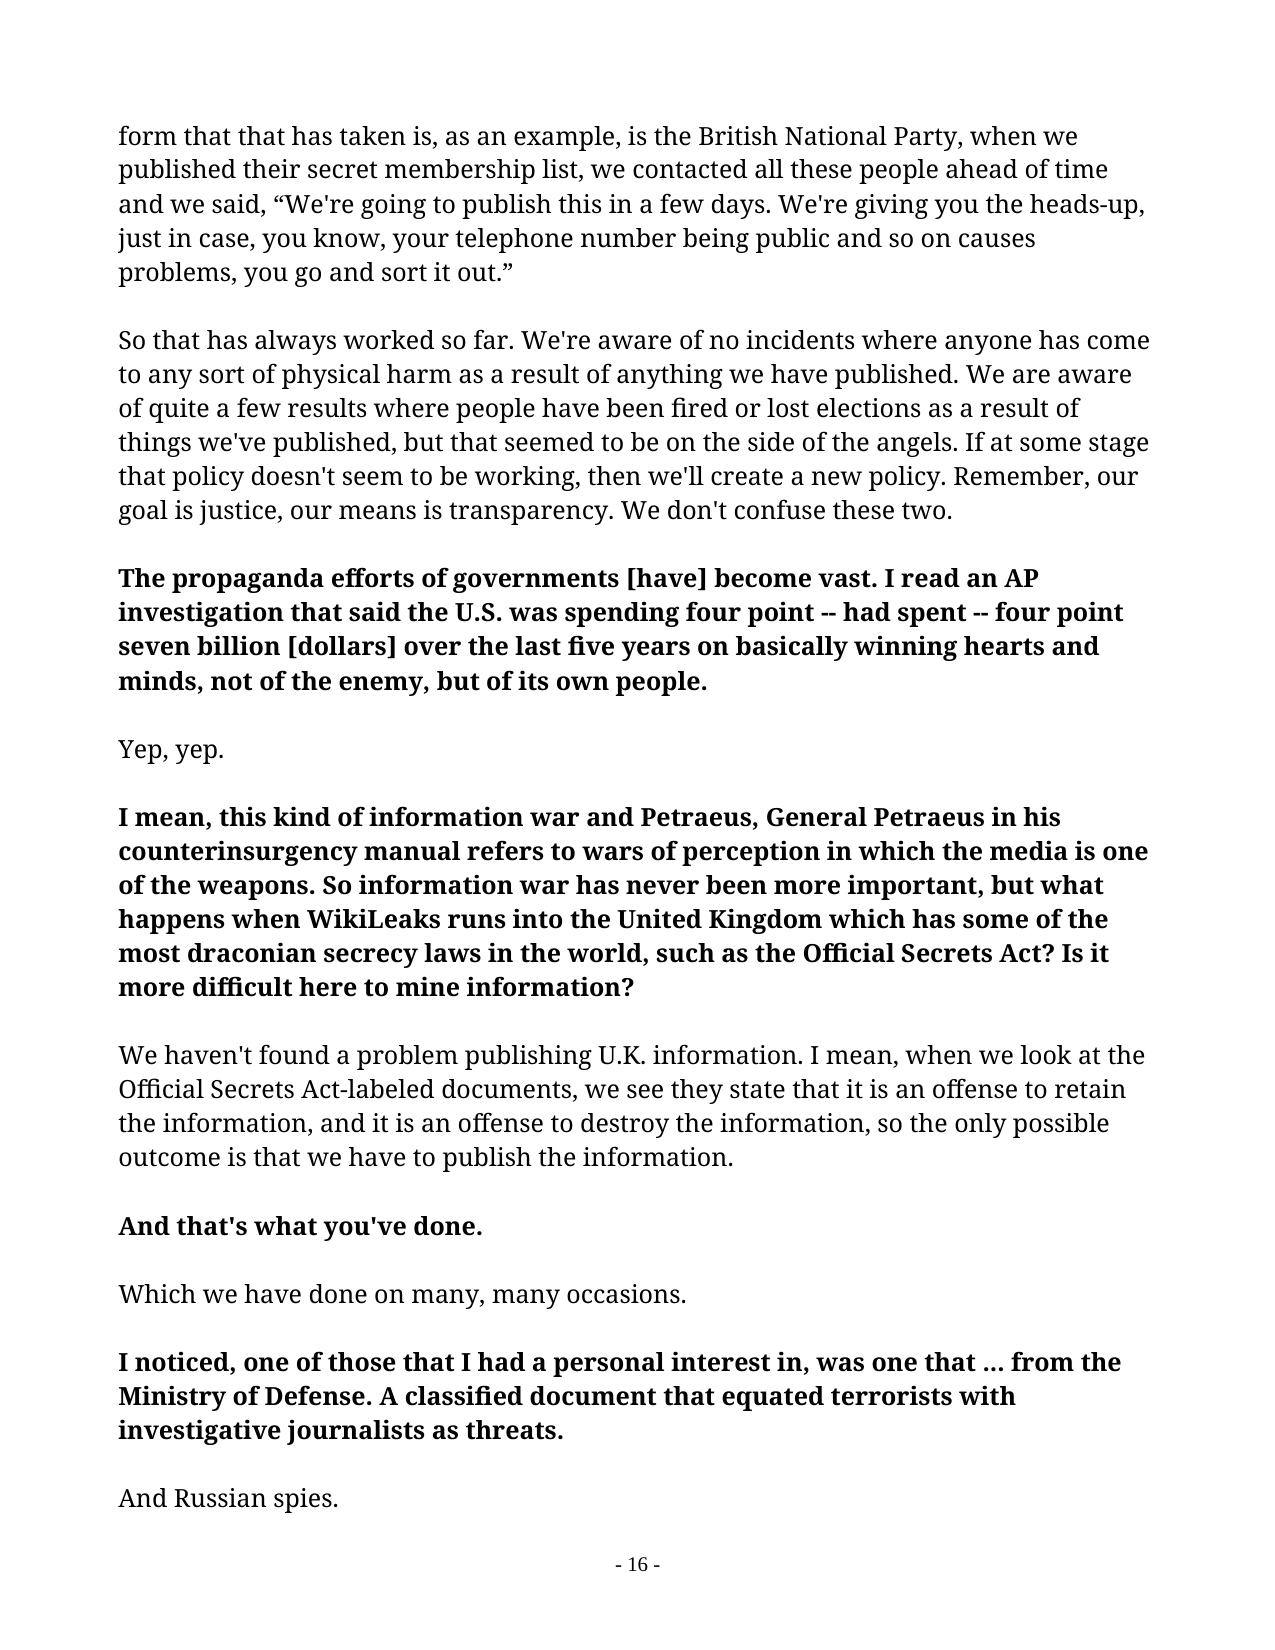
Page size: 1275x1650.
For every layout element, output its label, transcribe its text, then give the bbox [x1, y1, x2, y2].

text I noticed, one of those that I had a personal interest in, was one that ... from the Ministry of Defense. A classified document that equated terrorists with investigative journalists as threats. [118, 1344, 1157, 1447]
text Yep, yep. [118, 731, 1157, 765]
text I mean, this kind of information war and Petraeus, General Petraeus in his counterinsurgency manual refers to wars of perception in which the media is one of the weapons. So information war has never been more important, but what happens when WikiLeaks runs into the United Kingdom which has some of the most draconian secrecy laws in the world, such as the Official Secrets Act? Is it more difficult here to mine information? [118, 799, 1157, 1004]
text So that has always worked so far. We're aware of no incidents where anyone has come to any sort of physical harm as a result of anything we have published. We are aware of quite a few results where people have been fired or lost elections as a result of things we've published, but that seemed to be on the side of the angels. If at some stage that policy doesn't seem to be working, then we'll create a new policy. Remember, our goal is justice, our means is transparency. We don't confuse these two. [118, 322, 1157, 527]
text form that that has taken is, as an example, is the British National Party, when we published their secret membership list, we contacted all these people ahead of time and we said, “We're going to publish this in a few days. We're giving you the heads-up, just in case, you know, your telephone number being public and so on causes problems, you go and sort it out.” [118, 118, 1157, 288]
text The propaganda efforts of governments [have] become vast. I read an AP investigation that said the U.S. was spending four point -- had spent -- four point seven billion [dollars] over the last five years on basically winning hearts and minds, not of the enemy, but of its own people. [118, 561, 1157, 697]
text And Russian spies. [118, 1481, 1157, 1515]
text Which we have done on many, many occasions. [118, 1276, 1157, 1310]
text We haven't found a problem publishing U.K. information. I mean, when we look at the Official Secrets Act-labeled documents, we see they state that it is an offense to retain the information, and it is an offense to destroy the information, so the only possible outcome is that we have to publish the information. [118, 1038, 1157, 1174]
text And that's what you've done. [118, 1208, 1157, 1242]
